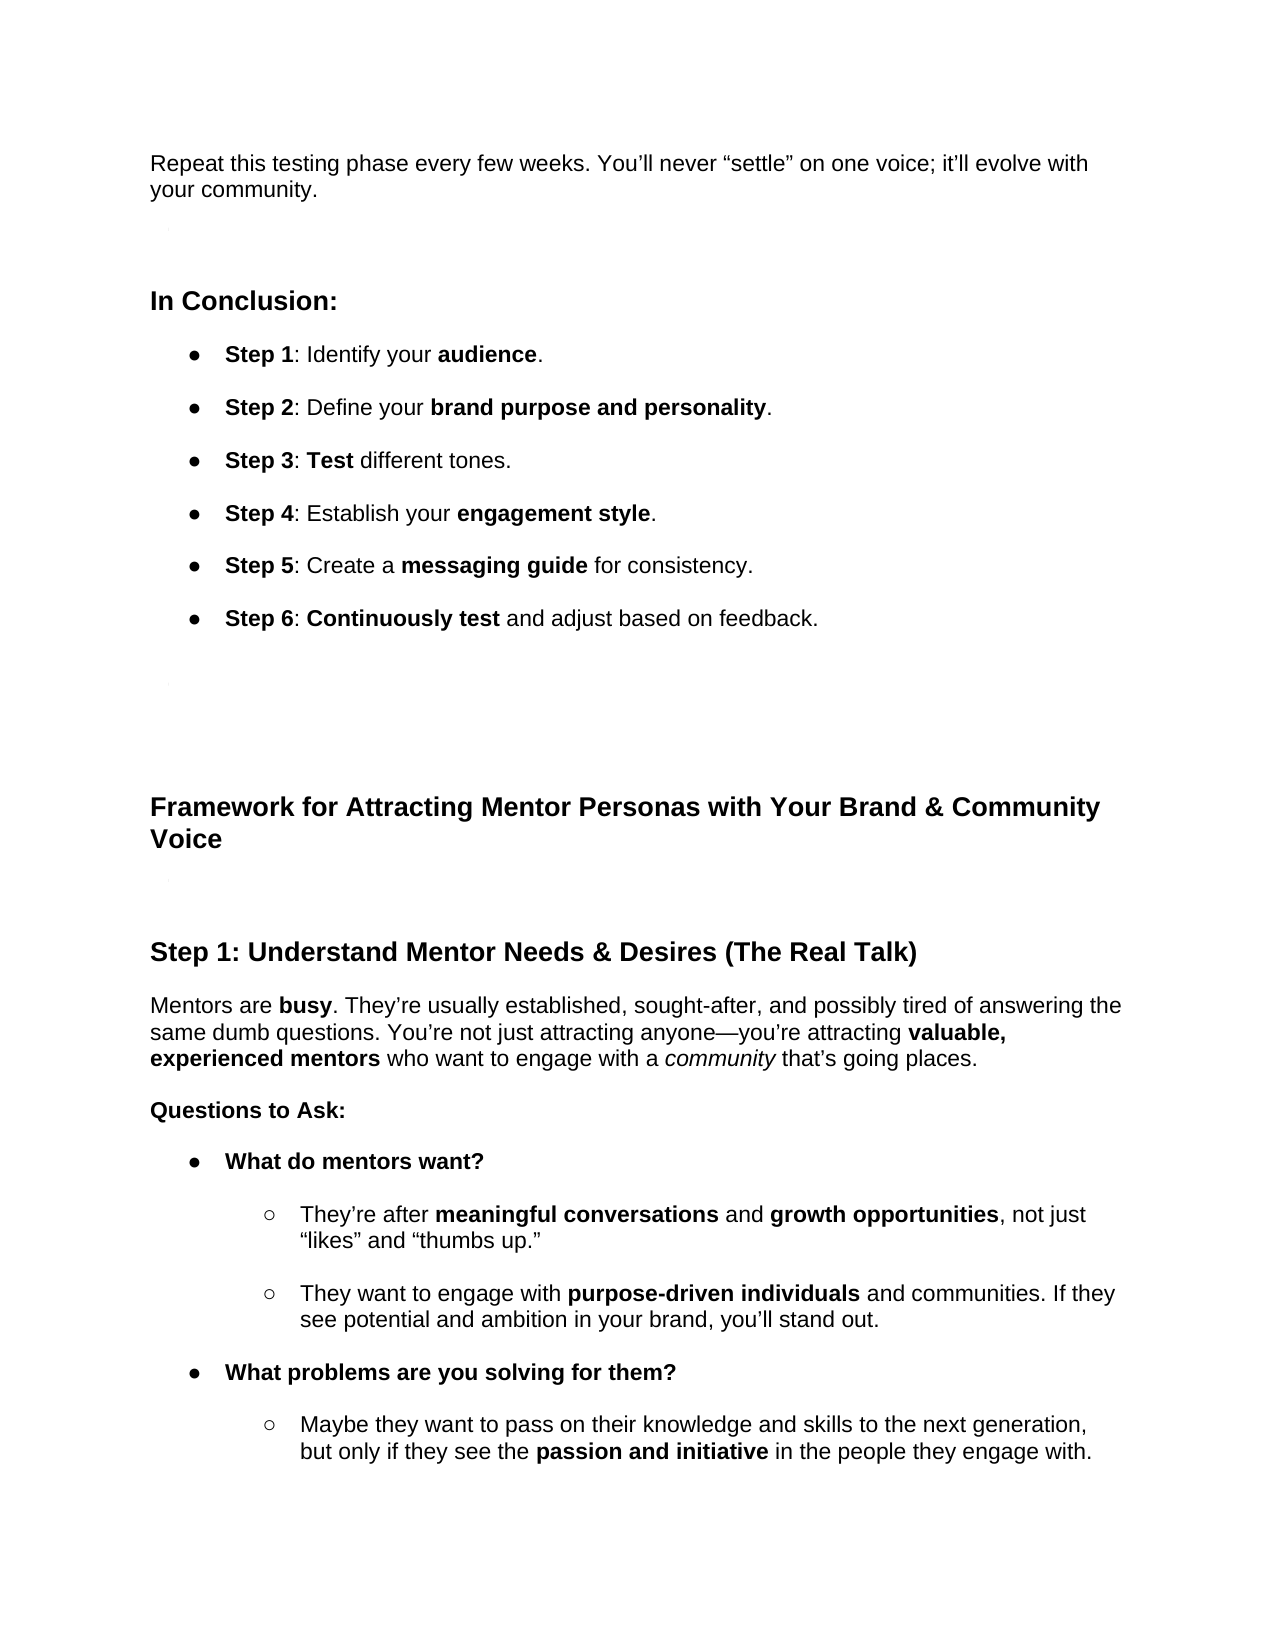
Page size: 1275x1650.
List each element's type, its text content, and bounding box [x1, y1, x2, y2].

subtitle Step 1: Understand Mentor Needs & Desires (The Real Talk) [150, 936, 1125, 967]
list They want to engage with purpose-driven individuals and communities. If they see potential and ambition in your brand, you’ll stand out. [262, 1280, 1125, 1359]
list Step 4: Establish your engagement style. [187, 499, 1125, 552]
list Step 6: Continuously test and adjust based on feedback. [187, 605, 1125, 658]
list What do mentors want? [187, 1148, 1125, 1201]
text Mentors are busy. They’re usually established, sought-after, and possibly tired of answering the same dumb questions. You’re not just attracting anyone—you’re attracting valuable, experienced mentors who want to engage with a community that’s going places. [150, 992, 1125, 1072]
list What problems are you solving for them? [187, 1359, 1125, 1411]
list Step 2: Define your brand purpose and personality. [187, 394, 1125, 447]
subtitle Framework for Attracting Mentor Personas with Your Brand & Community Voice [150, 791, 1125, 854]
list They’re after meaningful conversations and growth opportunities, not just “likes” and “thumbs up.” [262, 1201, 1125, 1280]
list Maybe they want to pass on their knowledge and skills to the next generation, but only if they see the passion and initiative in the people they engage with. [262, 1411, 1125, 1491]
list Step 3: Test different tones. [187, 447, 1125, 499]
text Repeat this testing phase every few weeks. You’ll never “settle” on one voice; it’ll evolve with your community. [150, 150, 1125, 203]
subtitle Questions to Ask: [150, 1097, 1125, 1123]
list Step 1: Identify your audience. [187, 341, 1125, 394]
list Step 5: Create a messaging guide for consistency. [187, 552, 1125, 605]
subtitle In Conclusion: [150, 285, 1125, 316]
